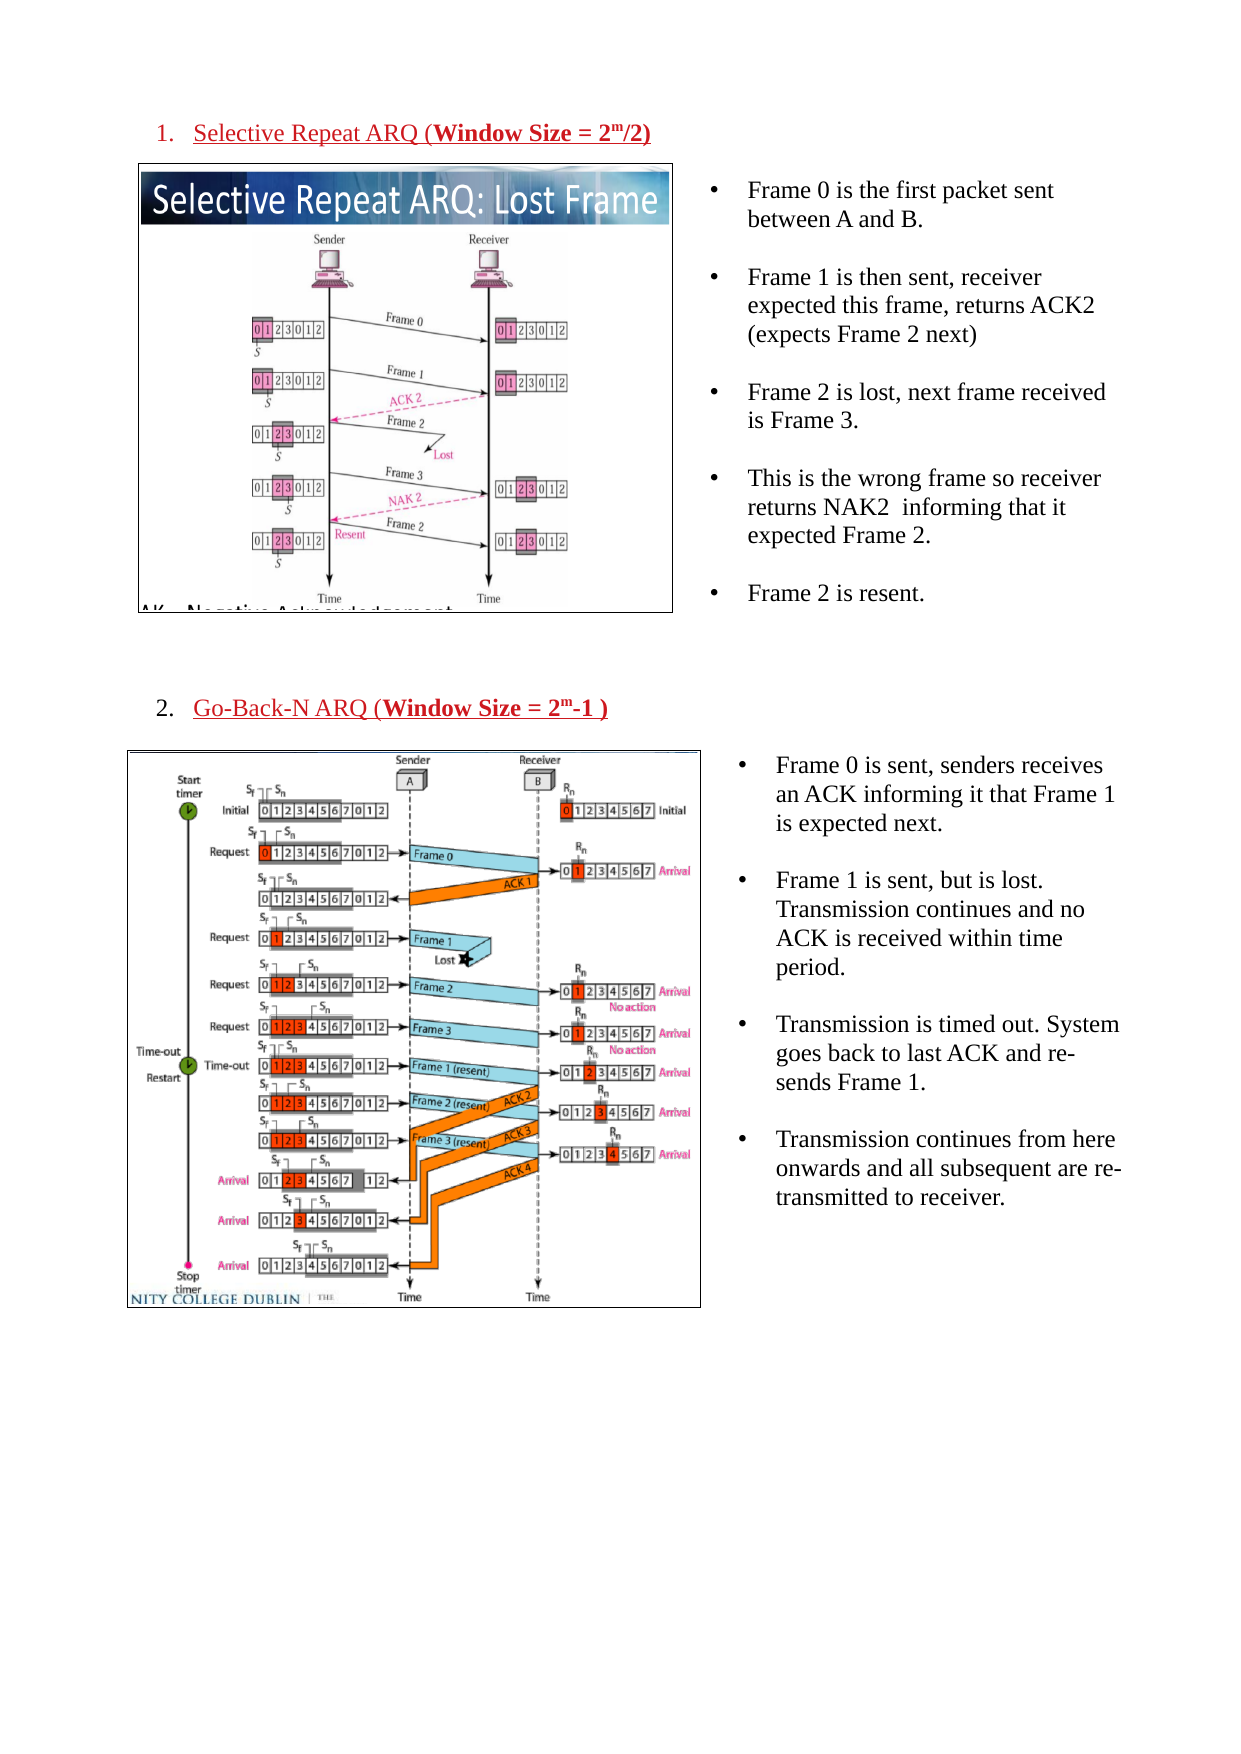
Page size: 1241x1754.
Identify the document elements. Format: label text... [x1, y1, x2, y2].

list Transmission is timed out. System goes back to last ACK and re-sends Frame 1. [701, 1009, 1122, 1096]
list Frame 0 is the first packet sent between A and B. [673, 176, 1122, 233]
picture [141, 166, 670, 610]
list Frame 1 is then sent, receiver expected this frame, returns ACK2 (expects Frame 2 next) [673, 262, 1122, 348]
list Frame 2 is lost, next frame received is Frame 3. [673, 377, 1122, 434]
picture [129, 752, 698, 1304]
list Transmission continues from here onwards and all subsequent are re-transmitted to receiver. [701, 1124, 1122, 1211]
list Frame 2 is resent. [673, 578, 1122, 607]
list Frame 1 is sent, but is lost. Transmission continues and no ACK is received within time period. [701, 866, 1122, 981]
list Selective Repeat ARQ (Window Size = 2m/2) [156, 118, 1122, 147]
list This is the wrong frame so receiver returns NAK2 informing that it expected Frame 2. [673, 463, 1122, 549]
list Frame 0 is sent, senders receives an ACK informing it that Frame 1 is expected next. [701, 751, 1122, 837]
list Go-Back-N ARQ (Window Size = 2m-1 ) [156, 693, 1122, 722]
